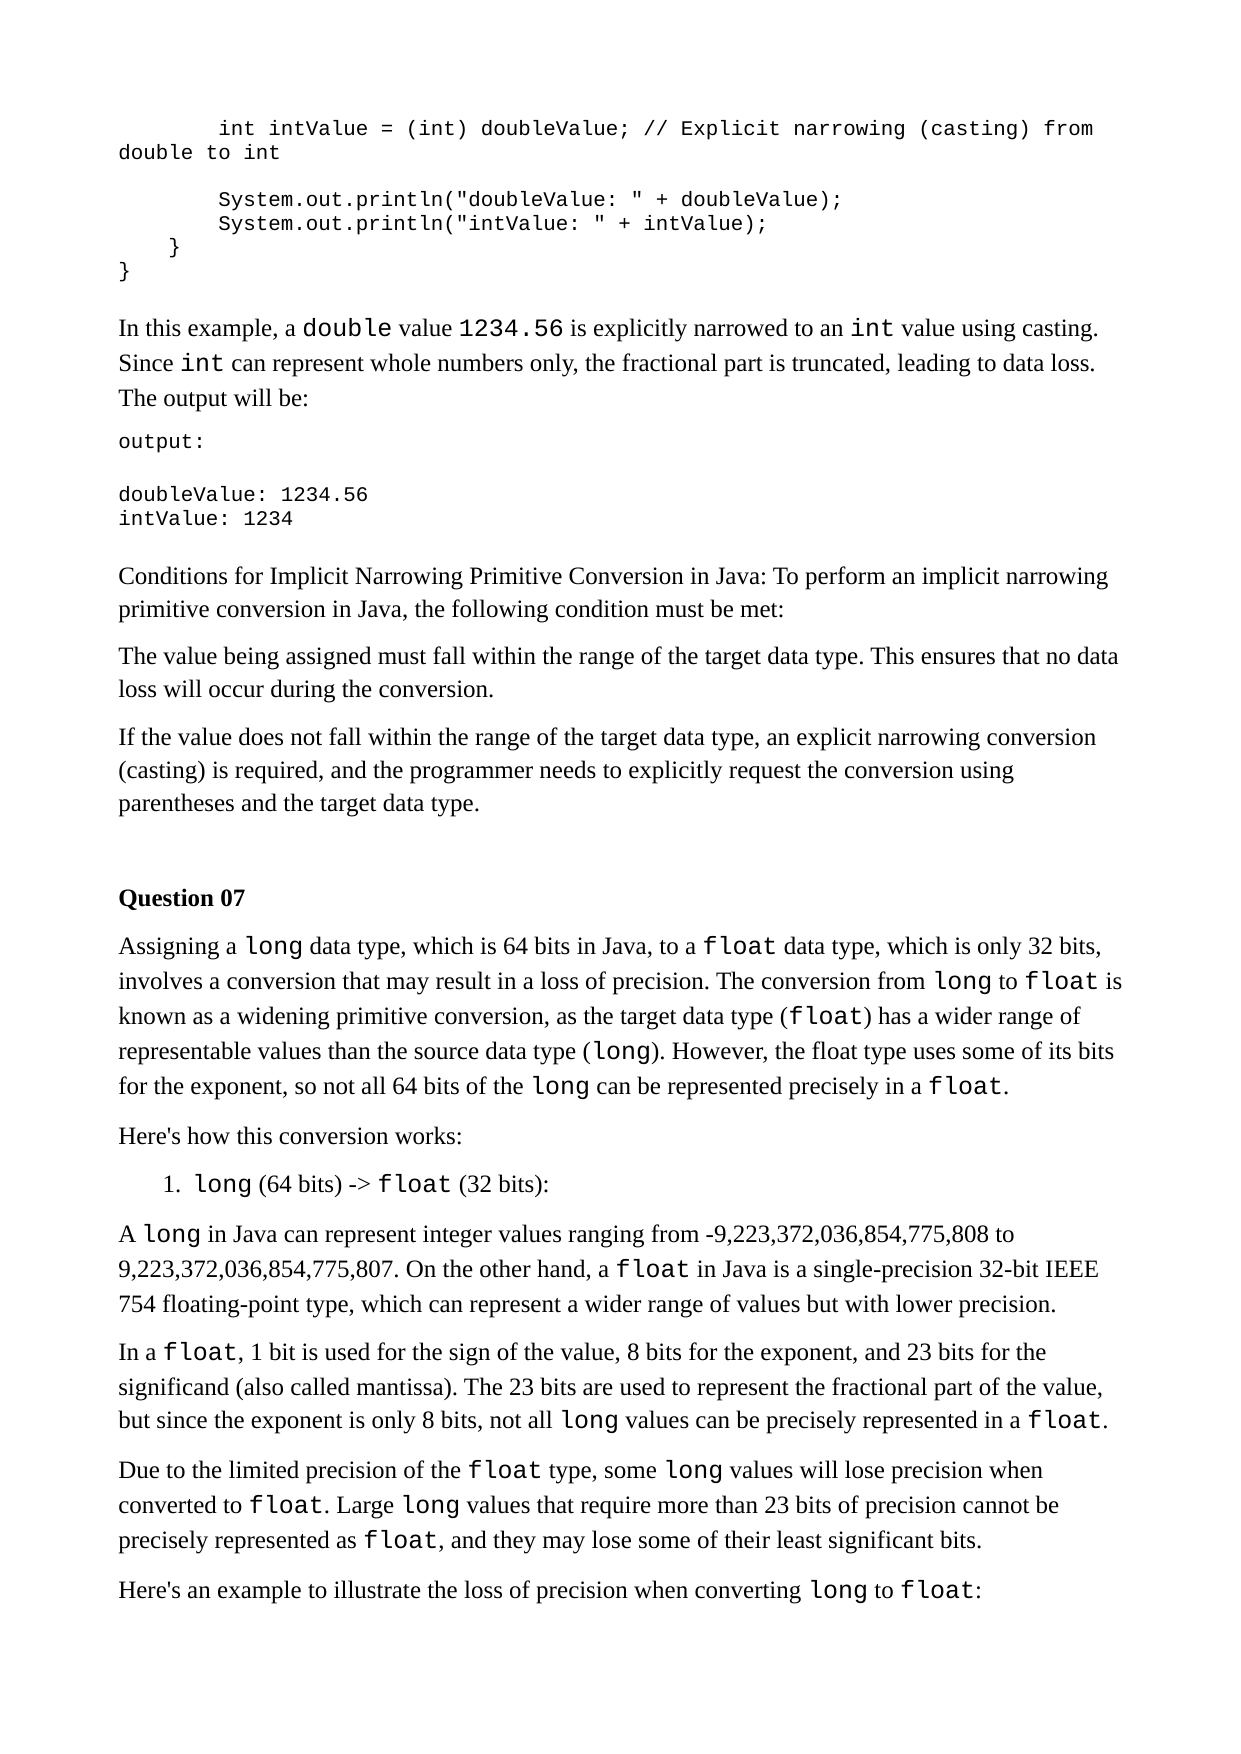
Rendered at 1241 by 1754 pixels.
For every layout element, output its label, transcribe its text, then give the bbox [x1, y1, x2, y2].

text Here's how this conversion works: [118, 1121, 1122, 1150]
text A long in Java can represent integer values ranging from -9,223,372,036,854,775,808 to 9,223,372,036,854,775,807. On the other hand, a float in Java is a single-precision 32-bit IEEE 754 floating-point type, which can represent a wider range of values but with lower precision. [118, 1219, 1122, 1318]
text intValue: 1234 [118, 508, 1122, 531]
text Conditions for Implicit Narrowing Primitive Conversion in Java: To perform an implicit narrowing primitive conversion in Java, the following condition must be met: [118, 561, 1122, 623]
text If the value does not fall within the range of the target data type, an explicit narrowing conversion (casting) is required, and the programmer needs to explicitly request the conversion using parentheses and the target data type. [118, 722, 1122, 817]
text Here's an example to illustrate the loss of precision when converting long to float: [118, 1575, 1122, 1606]
text The value being assigned must fall within the range of the target data type. This ensures that no data loss will occur during the conversion. [118, 641, 1122, 703]
text int intValue = (int) doubleValue; // Explicit narrowing (casting) from double to int [118, 118, 1122, 165]
text Assigning a long data type, which is 64 bits in Java, to a float data type, which is only 32 bits, involves a conversion that may result in a loss of precision. The conversion from long to float is known as a widening primitive conversion, as the target data type (float) has a wider range of representable values than the source data type (long). However, the float type uses some of its bits for the exponent, so not all 64 bits of the long can be represented precisely in a float. [118, 931, 1122, 1102]
text } [118, 260, 1122, 284]
text Question 07 [118, 883, 1122, 912]
list long (64 bits) -> float (32 bits): [162, 1169, 1122, 1200]
text output: [118, 431, 1122, 454]
text System.out.println("intValue: " + intValue); [118, 213, 1122, 236]
text Due to the limited precision of the float type, some long values will lose precision when converted to float. Large long values that require more than 23 bits of precision cannot be precisely represented as float, and they may lose some of their least significant bits. [118, 1455, 1122, 1556]
text doubleValue: 1234.56 [118, 484, 1122, 508]
text In a float, 1 bit is used for the sign of the value, 8 bits for the exponent, and 23 bits for the significand (also called mantissa). The 23 bits are used to represent the fractional part of the value, but since the exponent is only 8 bits, not all long values can be precisely represented in a float. [118, 1337, 1122, 1436]
text } [118, 236, 1122, 260]
text System.out.println("doubleValue: " + doubleValue); [118, 189, 1122, 213]
text In this example, a double value 1234.56 is explicitly narrowed to an int value using casting. Since int can represent whole numbers only, the fractional part is truncated, leading to data loss. The output will be: [118, 313, 1122, 412]
